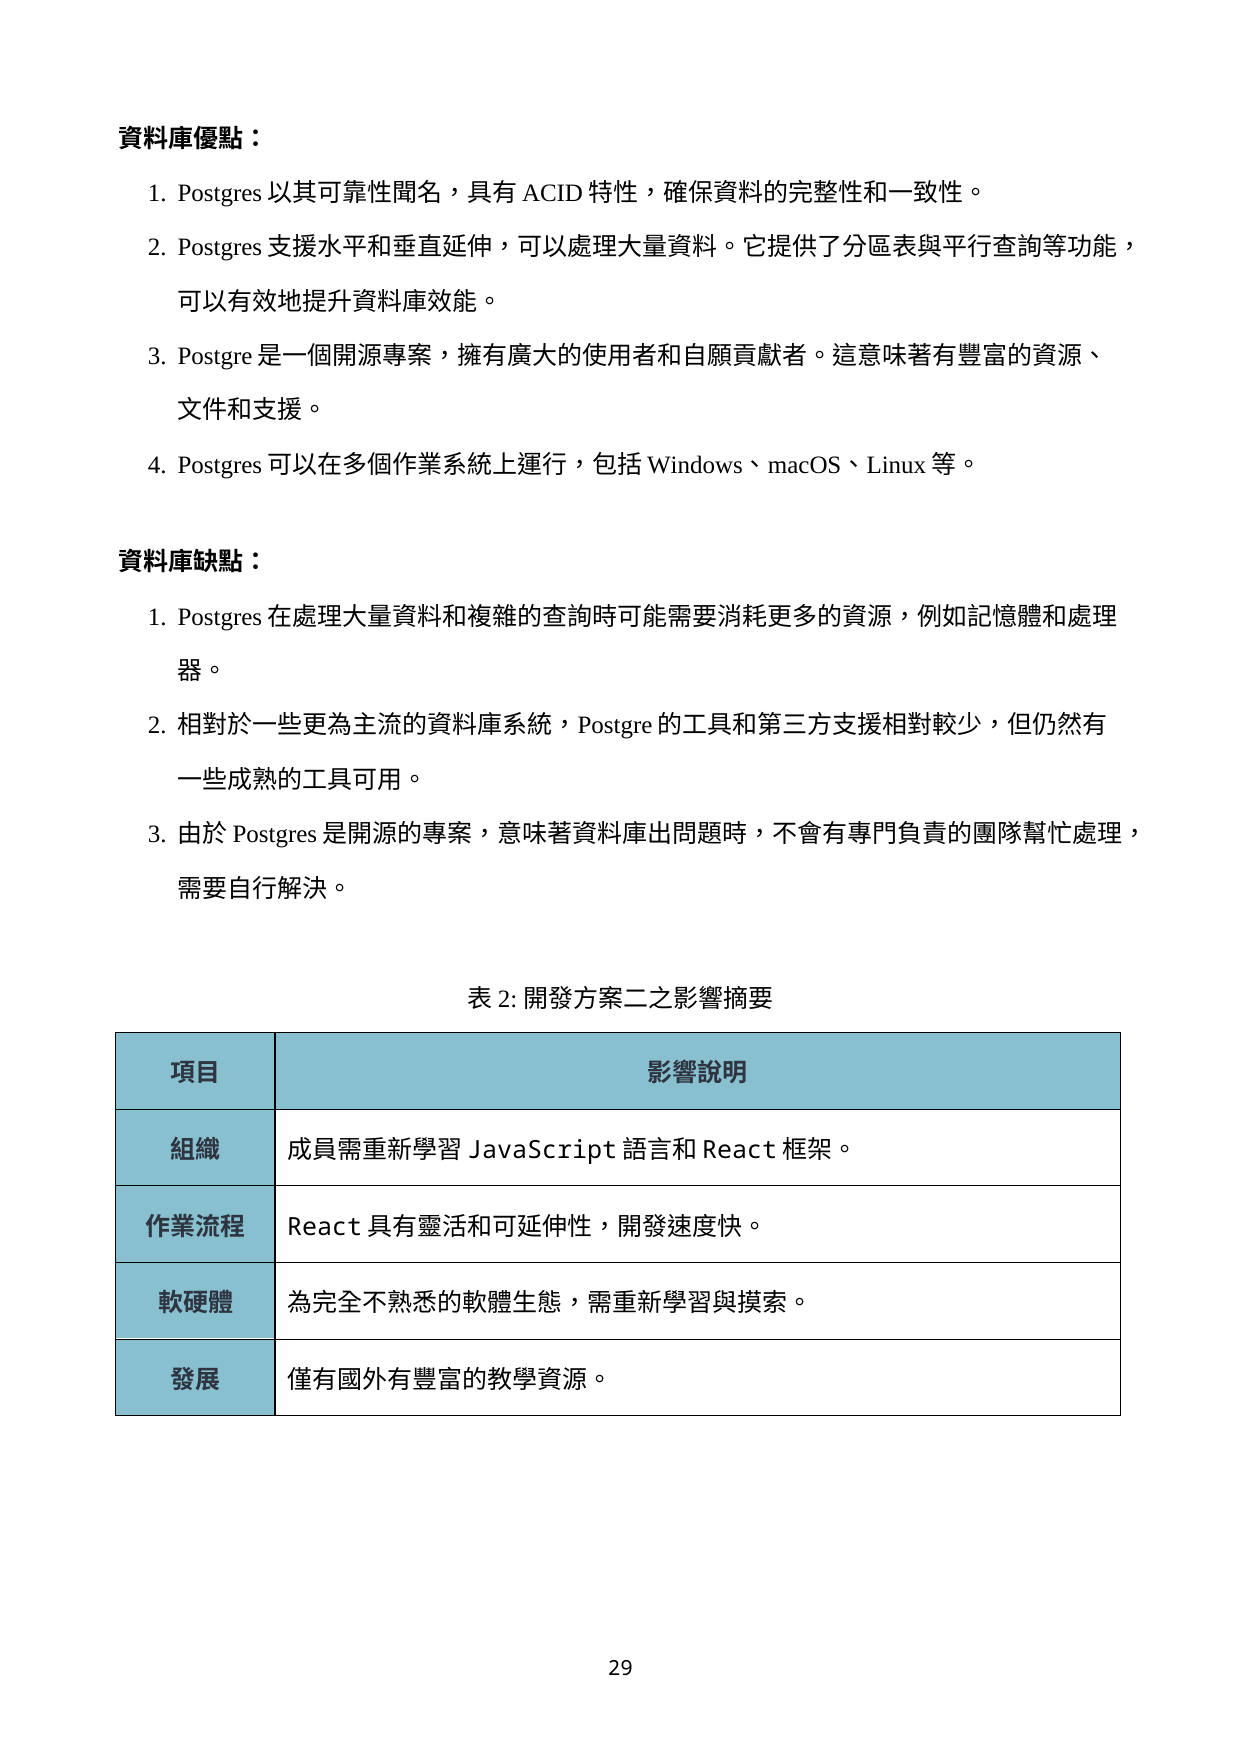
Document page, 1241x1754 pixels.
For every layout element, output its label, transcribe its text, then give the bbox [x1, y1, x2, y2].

table_cell React具有靈活和可延伸性，開發速度快。 [276, 1186, 1120, 1262]
list Postgres支援水平和垂直延伸，可以處理大量資料。它提供了分區表與平行查詢等功能，可以有效地提升資料庫效能。 [148, 227, 1122, 317]
list Postgres可以在多個作業系統上運行，包括Windows、macOS、Linux等。 [148, 444, 1122, 481]
table_cell 組織 [116, 1110, 274, 1185]
list Postgre是一個開源專案，擁有廣大的使用者和自願貢獻者。這意味著有豐富的資源、文件和支援。 [148, 336, 1122, 426]
table_cell 成員需重新學習JavaScript語言和React框架。 [276, 1110, 1120, 1185]
table_cell 軟硬體 [116, 1263, 274, 1338]
list 由於Postgres是開源的專案，意味著資料庫出問題時，不會有專門負責的團隊幫忙處理，需要自行解決。 [148, 814, 1122, 904]
text 表 2: 開發方案二之影響摘要 [118, 978, 1122, 1014]
table_cell 作業流程 [116, 1186, 274, 1262]
list 相對於一些更為主流的資料庫系統，Postgre的工具和第三方支援相對較少，但仍然有一些成熟的工具可用。 [148, 705, 1122, 796]
list Postgres在處理大量資料和複雜的查詢時可能需要消耗更多的資源，例如記憶體和處理器。 [148, 596, 1122, 687]
table_cell 為完全不熟悉的軟體生態，需重新學習與摸索。 [276, 1263, 1120, 1338]
table_header 項目 [116, 1033, 274, 1109]
text 資料庫缺點： [118, 542, 1122, 578]
table_cell 發展 [116, 1340, 274, 1415]
text 資料庫優點： [118, 118, 1122, 154]
table_header 影響說明 [276, 1033, 1120, 1109]
list Postgres以其可靠性聞名，具有ACID特性，確保資料的完整性和一致性。 [148, 172, 1122, 209]
table_cell 僅有國外有豐富的教學資源。 [276, 1340, 1120, 1415]
